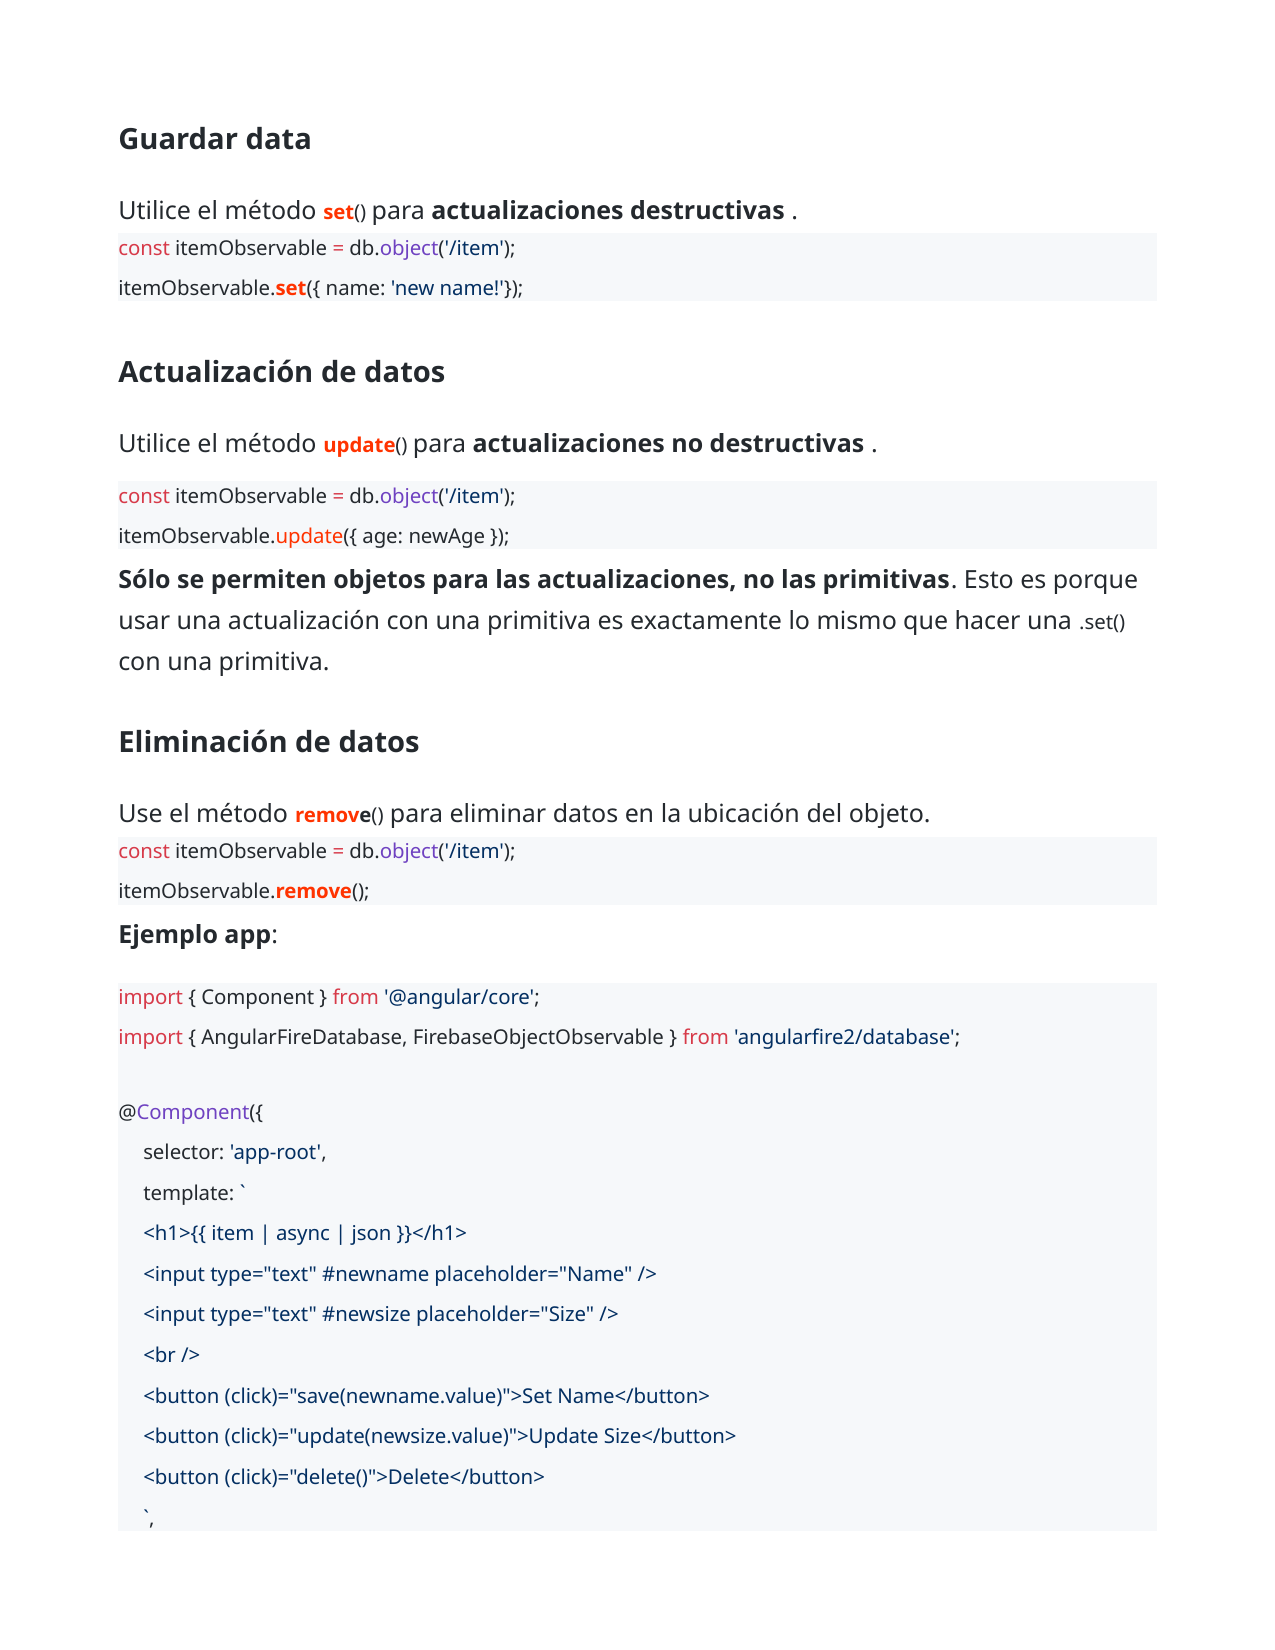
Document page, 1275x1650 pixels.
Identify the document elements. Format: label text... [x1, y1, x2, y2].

text Use el método remove() para eliminar datos en la ubicación del objeto. [118, 796, 1157, 830]
text const itemObservable = db.object('/item'); [118, 837, 1157, 864]
text Sólo se permiten objetos para las actualizaciones, no las primitivas. Esto es porque usar una actualización con una primitiva es exactamente lo mismo que hacer una .set() con una primitiva. [118, 561, 1157, 677]
subtitle Actualización de datos [118, 351, 1157, 391]
text Utilice el método update() para actualizaciones no destructivas . [118, 426, 1157, 460]
text Ejemplo app: [118, 917, 1157, 951]
text template: ` [118, 1178, 1157, 1206]
text const itemObservable = db.object('/item'); [118, 233, 1157, 261]
text `, [118, 1503, 1157, 1531]
text itemObservable.update({ age: newAge }); [118, 521, 1157, 549]
text <input type="text" #newname placeholder="Name" /> [118, 1259, 1157, 1287]
text import { Component } from '@angular/core'; [118, 983, 1157, 1011]
text <input type="text" #newsize placeholder="Size" /> [118, 1300, 1157, 1328]
text selector: 'app-root', [118, 1137, 1157, 1166]
text <h1>{{ item | async | json }}</h1> [118, 1219, 1157, 1247]
text <button (click)="update(newsize.value)">Update Size</button> [118, 1422, 1157, 1450]
text import { AngularFireDatabase, FirebaseObjectObservable } from 'angularfire2/database'; [118, 1023, 1157, 1051]
text itemObservable.set({ name: 'new name!'}); [118, 274, 1157, 301]
text <br /> [118, 1341, 1157, 1369]
text @Component({ [118, 1097, 1157, 1125]
text itemObservable.remove(); [118, 877, 1157, 905]
text <button (click)="delete()">Delete</button> [118, 1462, 1157, 1491]
text const itemObservable = db.object('/item'); [118, 481, 1157, 509]
text Utilice el método set() para actualizaciones destructivas . [118, 193, 1157, 227]
subtitle Eliminación de datos [118, 721, 1157, 761]
text <button (click)="save(newname.value)">Set Name</button> [118, 1381, 1157, 1409]
subtitle Guardar data [118, 118, 1157, 158]
